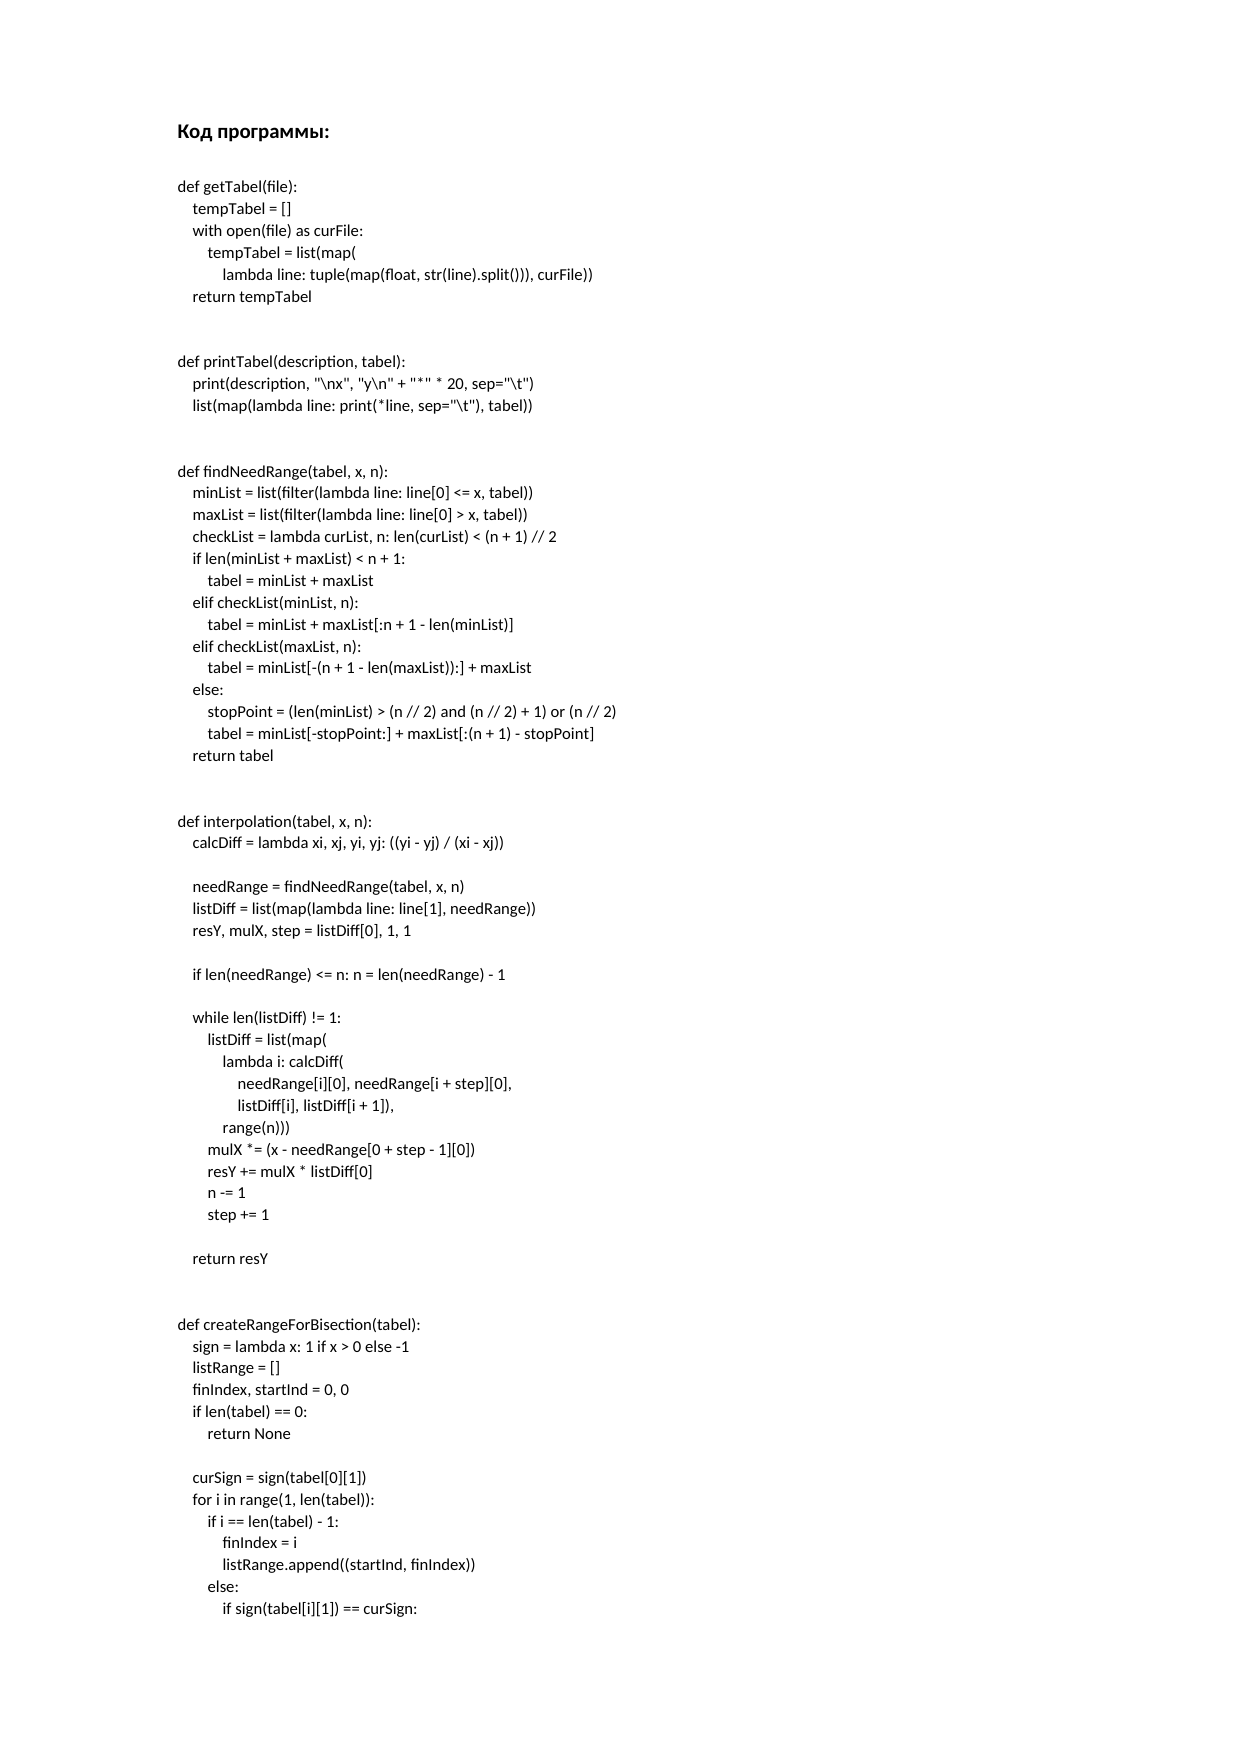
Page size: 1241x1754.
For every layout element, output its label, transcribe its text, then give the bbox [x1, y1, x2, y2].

text needRange[i][0], needRange[i + step][0], [177, 1073, 1152, 1094]
text listDiff = list(map( [177, 1029, 1152, 1050]
text if sign(tabel[i][1]) == curSign: [177, 1598, 1152, 1619]
text tempTabel = [] [177, 198, 1152, 219]
text range(n))) [177, 1117, 1152, 1137]
text for i in range(1, len(tabel)): [177, 1489, 1152, 1509]
text return tabel [177, 745, 1152, 766]
text curSign = sign(tabel[0][1]) [177, 1467, 1152, 1487]
text if i == len(tabel) - 1: [177, 1511, 1152, 1531]
text minList = list(filter(lambda line: line[0] <= x, tabel)) [177, 483, 1152, 503]
text if len(tabel) == 0: [177, 1401, 1152, 1422]
text stopPoint = (len(minList) > (n // 2) and (n // 2) + 1) or (n // 2) [177, 701, 1152, 722]
text maxList = list(filter(lambda line: line[0] > x, tabel)) [177, 504, 1152, 525]
text return tempTabel [177, 286, 1152, 306]
text def printTabel(description, tabel): [177, 351, 1152, 372]
text tempTabel = list(map( [177, 242, 1152, 262]
text def createRangeForBisection(tabel): [177, 1314, 1152, 1334]
text tabel = minList[-stopPoint:] + maxList[:(n + 1) - stopPoint] [177, 723, 1152, 744]
text def findNeedRange(tabel, x, n): [177, 461, 1152, 481]
text else: [177, 679, 1152, 700]
text tabel = minList + maxList[:n + 1 - len(minList)] [177, 614, 1152, 634]
text print(description, "\nx", "y\n" + "*" * 20, sep="\t") [177, 373, 1152, 394]
text listRange.append((startInd, finIndex)) [177, 1554, 1152, 1575]
text finIndex = i [177, 1533, 1152, 1553]
text checkList = lambda curList, n: len(curList) < (n + 1) // 2 [177, 526, 1152, 547]
text elif checkList(maxList, n): [177, 636, 1152, 656]
text return None [177, 1423, 1152, 1444]
text tabel = minList + maxList [177, 570, 1152, 591]
text with open(file) as curFile: [177, 220, 1152, 241]
text needRange = findNeedRange(tabel, x, n) [177, 876, 1152, 897]
text if len(needRange) <= n: n = len(needRange) - 1 [177, 964, 1152, 984]
text n -= 1 [177, 1183, 1152, 1203]
text sign = lambda x: 1 if x > 0 else -1 [177, 1336, 1152, 1356]
text Код программы: [177, 118, 1152, 143]
text calcDiff = lambda xi, xj, yi, yj: ((yi - yj) / (xi - xj)) [177, 833, 1152, 853]
text def getTabel(file): [177, 176, 1152, 197]
text step += 1 [177, 1204, 1152, 1225]
text listDiff = list(map(lambda line: line[1], needRange)) [177, 898, 1152, 919]
text listRange = [] [177, 1358, 1152, 1378]
text resY += mulX * listDiff[0] [177, 1161, 1152, 1181]
text list(map(lambda line: print(*line, sep="\t"), tabel)) [177, 395, 1152, 416]
text lambda i: calcDiff( [177, 1051, 1152, 1072]
text return resY [177, 1248, 1152, 1269]
text while len(listDiff) != 1: [177, 1008, 1152, 1028]
text finIndex, startInd = 0, 0 [177, 1379, 1152, 1400]
text mulX *= (x - needRange[0 + step - 1][0]) [177, 1139, 1152, 1159]
text tabel = minList[-(n + 1 - len(maxList)):] + maxList [177, 658, 1152, 678]
text if len(minList + maxList) < n + 1: [177, 548, 1152, 569]
text lambda line: tuple(map(float, str(line).split())), curFile)) [177, 264, 1152, 284]
text listDiff[i], listDiff[i + 1]), [177, 1095, 1152, 1116]
text else: [177, 1576, 1152, 1597]
text resY, mulX, step = listDiff[0], 1, 1 [177, 920, 1152, 941]
text elif checkList(minList, n): [177, 592, 1152, 612]
text def interpolation(tabel, x, n): [177, 811, 1152, 831]
